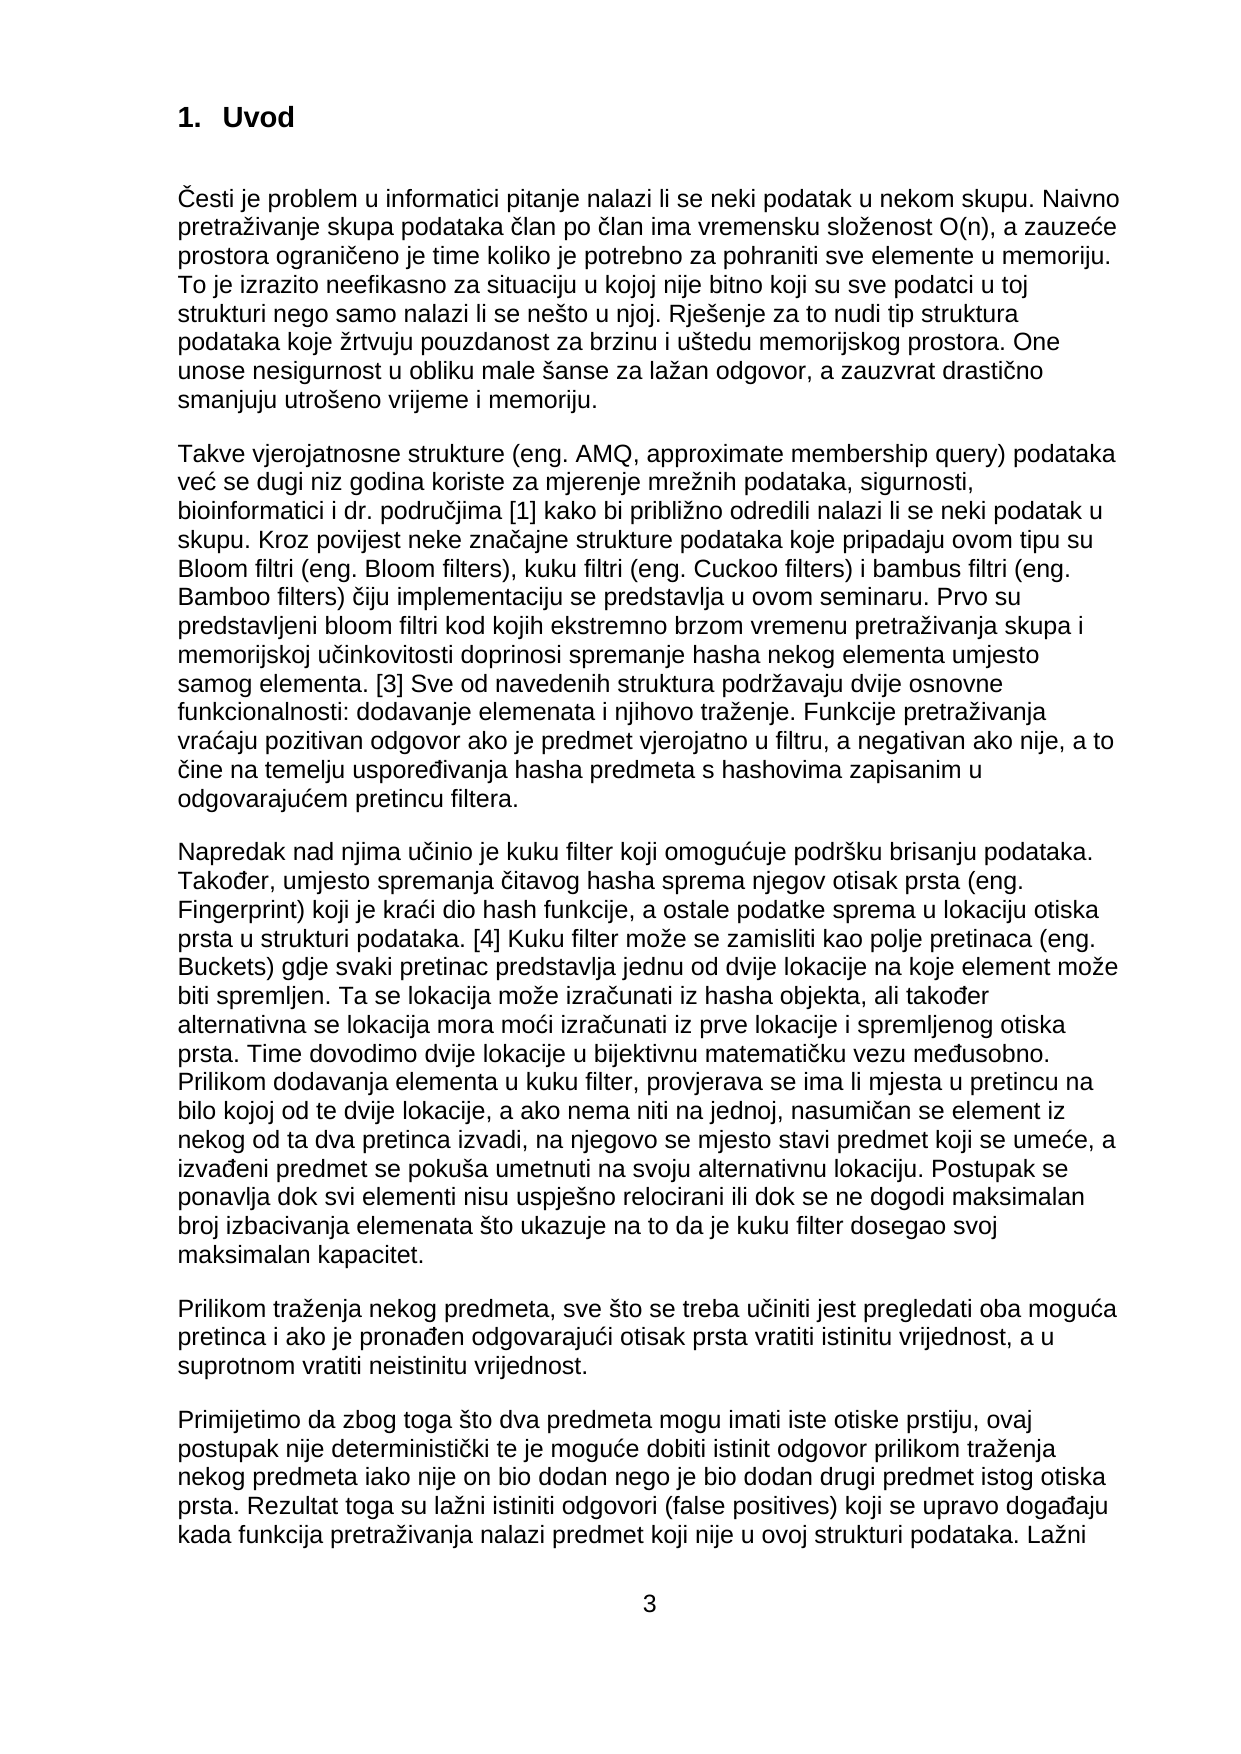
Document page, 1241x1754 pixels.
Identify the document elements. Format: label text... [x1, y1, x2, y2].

text Takve vjerojatnosne strukture (eng. AMQ, approximate membership query) podataka već se dugi niz godina koriste za mjerenje mrežnih podataka, sigurnosti, bioinformatici i dr. područjima [1] kako bi približno odredili nalazi li se neki podatak u skupu. Kroz povijest neke značajne strukture podataka koje pripadaju ovom tipu su Bloom filtri (eng. Bloom filters), kuku filtri (eng. Cuckoo filters) i bambus filtri (eng. Bamboo filters) čiju implementaciju se predstavlja u ovom seminaru. Prvo su predstavljeni bloom filtri kod kojih ekstremno brzom vremenu pretraživanja skupa i memorijskoj učinkovitosti doprinosi spremanje hasha nekog elementa umjesto samog elementa. [3] Sve od navedenih struktura podržavaju dvije osnovne funkcionalnosti: dodavanje elemenata i njihovo traženje. Funkcije pretraživanja vraćaju pozitivan odgovor ako je predmet vjerojatno u filtru, a negativan ako nije, a to čine na temelju uspoređivanja hasha predmeta s hashovima zapisanim u odgovarajućem pretincu filtera. [177, 438, 1122, 812]
text Primijetimo da zbog toga što dva predmeta mogu imati iste otiske prstiju, ovaj postupak nije deterministički te je moguće dobiti istinit odgovor prilikom traženja nekog predmeta iako nije on bio dodan nego je bio dodan drugi predmet istog otiska prsta. Rezultat toga su lažni istiniti odgovori (false positives) koji se upravo događaju kada funkcija pretraživanja nalazi predmet koji nije u ovoj strukturi podataka. Lažni [177, 1405, 1122, 1548]
text Česti je problem u informatici pitanje nalazi li se neki podatak u nekom skupu. Naivno pretraživanje skupa podataka član po član ima vremensku složenost O(n), a zauzeće prostora ograničeno je time koliko je potrebno za pohraniti sve elemente u memoriju. To je izrazito neefikasno za situaciju u kojoj nije bitno koji su sve podatci u toj strukturi nego samo nalazi li se nešto u njoj. Rješenje za to nudi tip struktura podataka koje žrtvuju pouzdanost za brzinu i uštedu memorijskog prostora. One unose nesigurnost u obliku male šanse za lažan odgovor, a zauzvrat drastično smanjuju utrošeno vrijeme i memoriju. [177, 183, 1122, 413]
text Prilikom traženja nekog predmeta, sve što se treba učiniti jest pregledati oba moguća pretinca i ako je pronađen odgovarajući otisak prsta vratiti istinitu vrijednost, a u suprotnom vratiti neistinitu vrijednost. [177, 1293, 1122, 1380]
subtitle Uvod [177, 100, 1122, 133]
text Napredak nad njima učinio je kuku filter koji omogućuje podršku brisanju podataka. Također, umjesto spremanja čitavog hasha sprema njegov otisak prsta (eng. Fingerprint) koji je kraći dio hash funkcije, a ostale podatke sprema u lokaciju otiska prsta u strukturi podataka. [4] Kuku filter može se zamisliti kao polje pretinaca (eng. Buckets) gdje svaki pretinac predstavlja jednu od dvije lokacije na koje element može biti spremljen. Ta se lokacija može izračunati iz hasha objekta, ali također alternativna se lokacija mora moći izračunati iz prve lokacije i spremljenog otiska prsta. Time dovodimo dvije lokacije u bijektivnu matematičku vezu međusobno. Prilikom dodavanja elementa u kuku filter, provjerava se ima li mjesta u pretincu na bilo kojoj od te dvije lokacije, a ako nema niti na jednoj, nasumičan se element iz nekog od ta dva pretinca izvadi, na njegovo se mjesto stavi predmet koji se umeće, a izvađeni predmet se pokuša umetnuti na svoju alternativnu lokaciju. Postupak se ponavlja dok svi elementi nisu uspješno relocirani ili dok se ne dogodi maksimalan broj izbacivanja elemenata što ukazuje na to da je kuku filter dosegao svoj maksimalan kapacitet. [177, 837, 1122, 1268]
